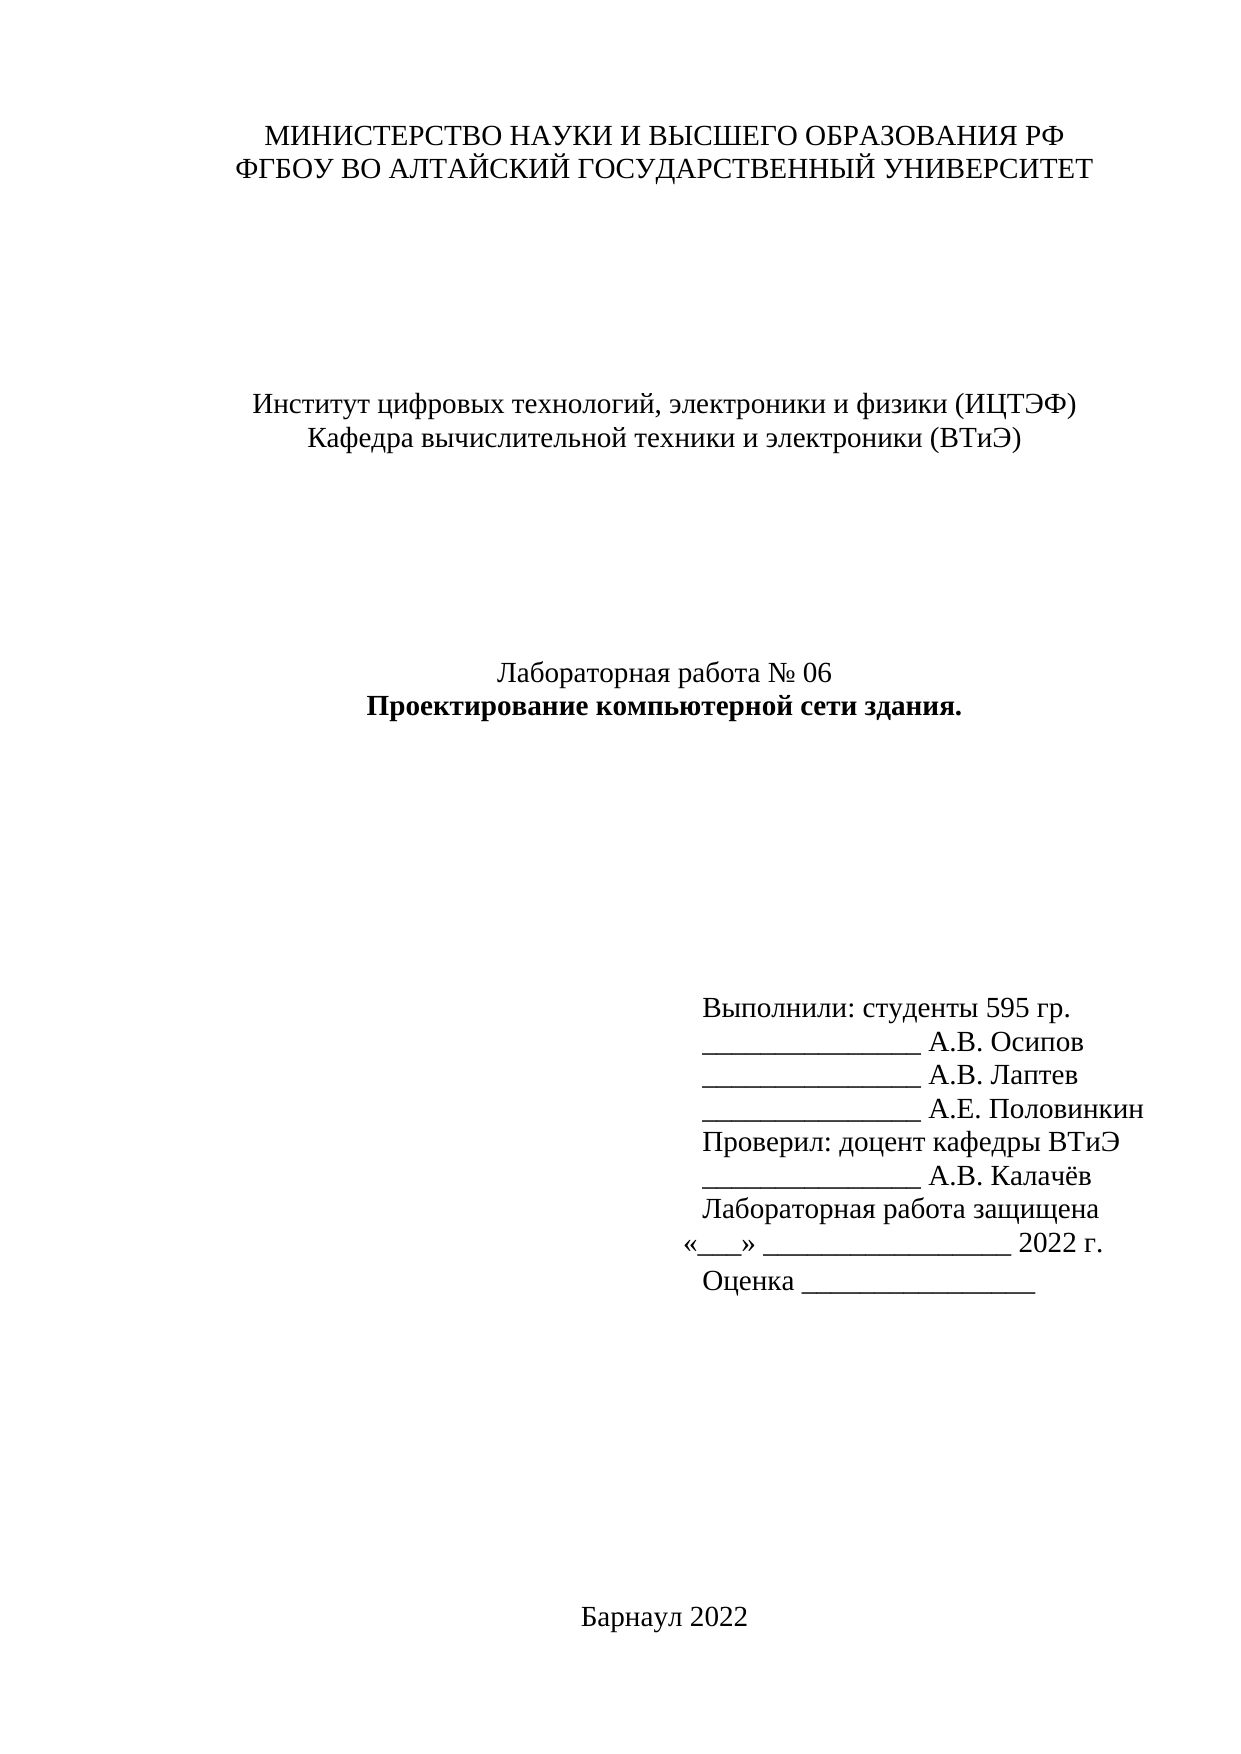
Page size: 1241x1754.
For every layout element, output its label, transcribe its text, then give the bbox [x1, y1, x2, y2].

text _______________ А.Е. Половинкин [702, 1091, 1152, 1124]
text _______________ А.В. Лаптев [702, 1057, 1152, 1091]
text Лабораторная работа защищена [702, 1191, 1152, 1225]
text Кафедра вычислительной техники и электроники (ВТиЭ) [177, 420, 1152, 453]
text Лабораторная работа № 06 [177, 655, 1152, 688]
text Оценка ________________ [702, 1263, 1152, 1297]
text _______________ А.В. Калачёв [702, 1158, 1152, 1191]
text МИНИСТЕРСТВО НАУКИ И ВЫСШЕГО ОБРАЗОВАНИЯ РФ [177, 118, 1152, 152]
text Проектирование компьютерной сети здания. [177, 688, 1152, 722]
text «___» _________________ 2022 г. [552, 1225, 1152, 1258]
text Проверил: доцент кафедры ВТиЭ [702, 1124, 1152, 1158]
text Выполнили: студенты 595 гр. [702, 990, 1152, 1024]
text Институт цифровых технологий, электроники и физики (ИЦТЭФ) [177, 386, 1152, 420]
text ФГБОУ ВО АЛТАЙСКИЙ ГОСУДАРСТВЕННЫЙ УНИВЕРСИТЕТ [177, 152, 1152, 185]
text Барнаул 2022 [177, 1599, 1152, 1632]
text _______________ А.В. Осипов [702, 1024, 1152, 1057]
